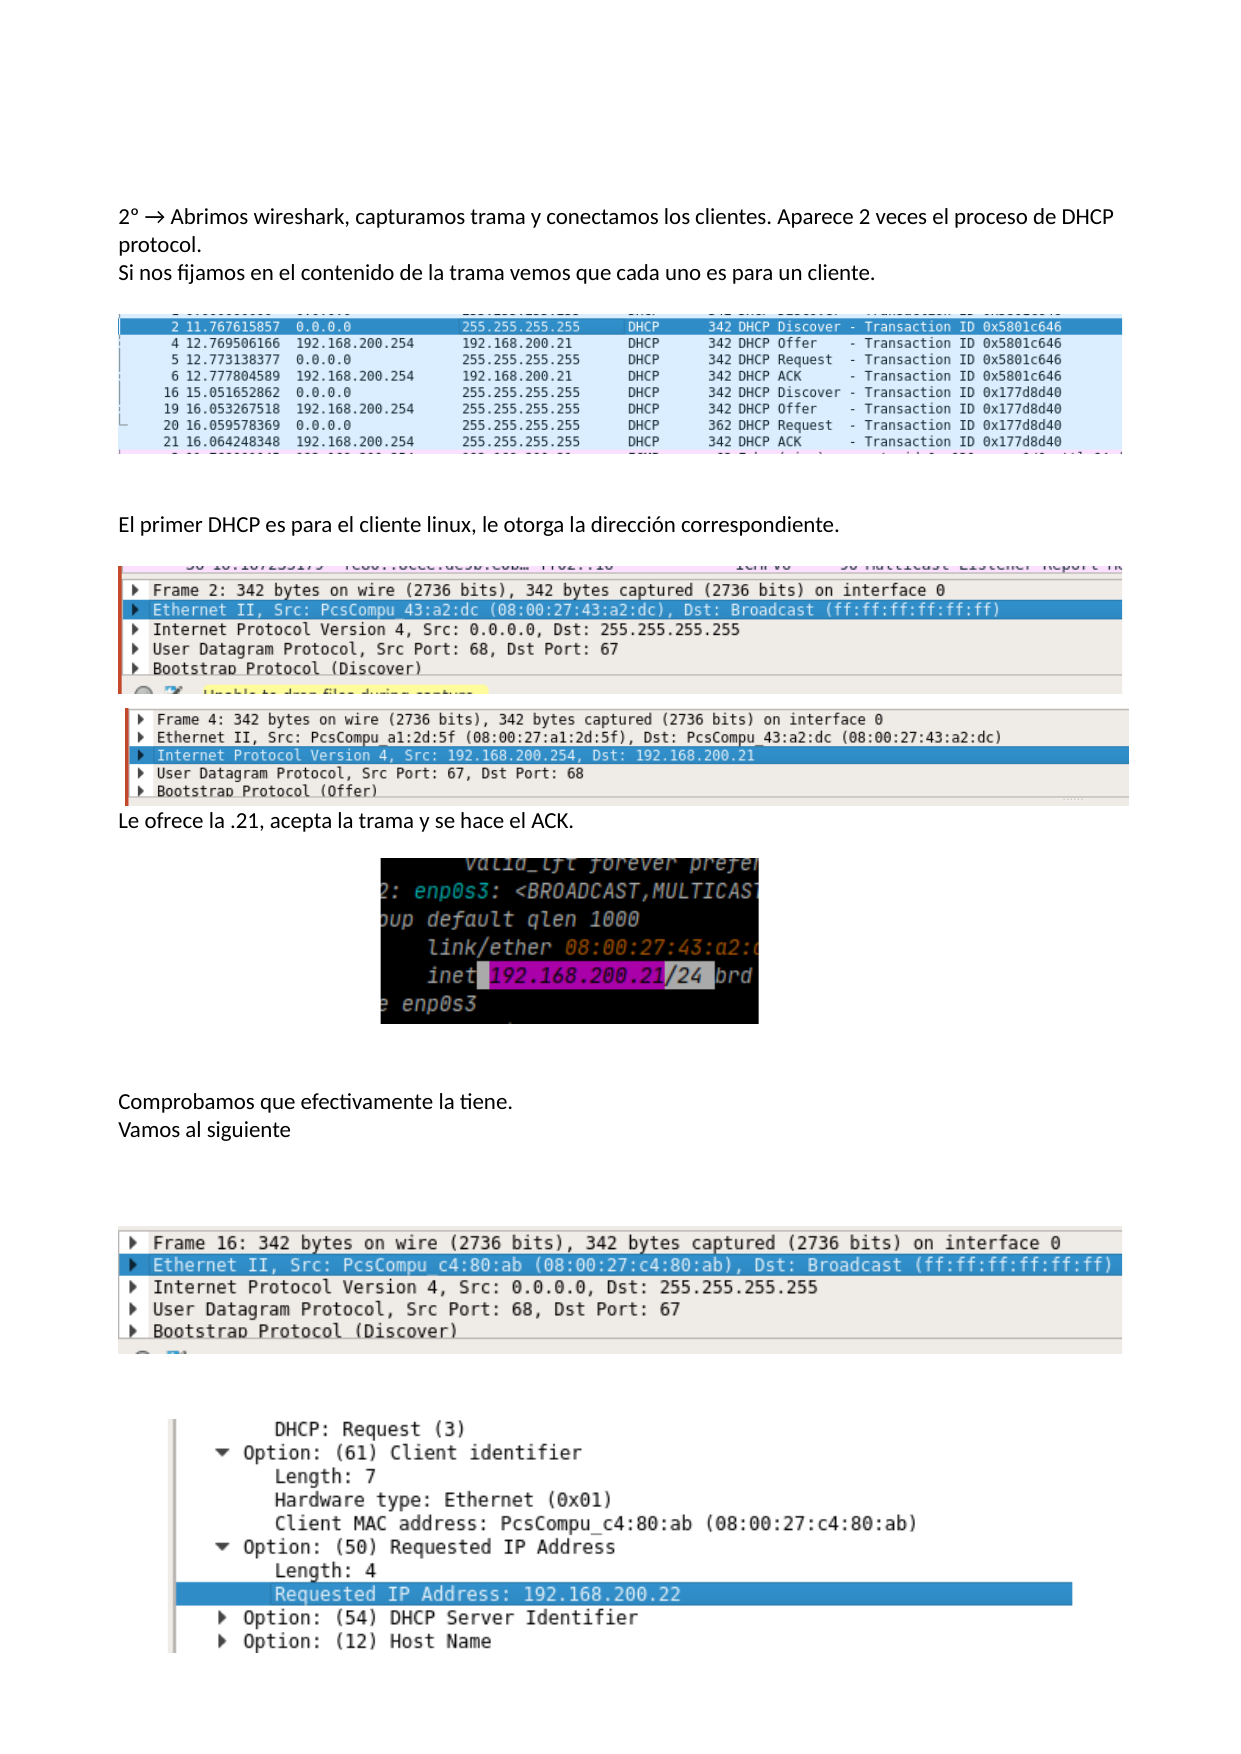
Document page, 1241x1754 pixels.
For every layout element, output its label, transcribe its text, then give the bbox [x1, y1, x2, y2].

text El primer DHCP es para el cliente linux, le otorga la dirección correspondiente. [118, 511, 1122, 539]
text Vamos al siguiente [118, 1115, 1122, 1143]
text 2º → Abrimos wireshark, capturamos trama y conectamos los clientes. Aparece 2 veces el proceso de DHCP protocol. [118, 202, 1122, 258]
text Le ofrece la .21, acepta la trama y se hace el ACK. [118, 722, 1122, 834]
text Comprobamos que efectivamente la tiene. [118, 1087, 1122, 1115]
text Si nos fijamos en el contenido de la trama vemos que cada uno es para un cliente. [118, 258, 1122, 286]
